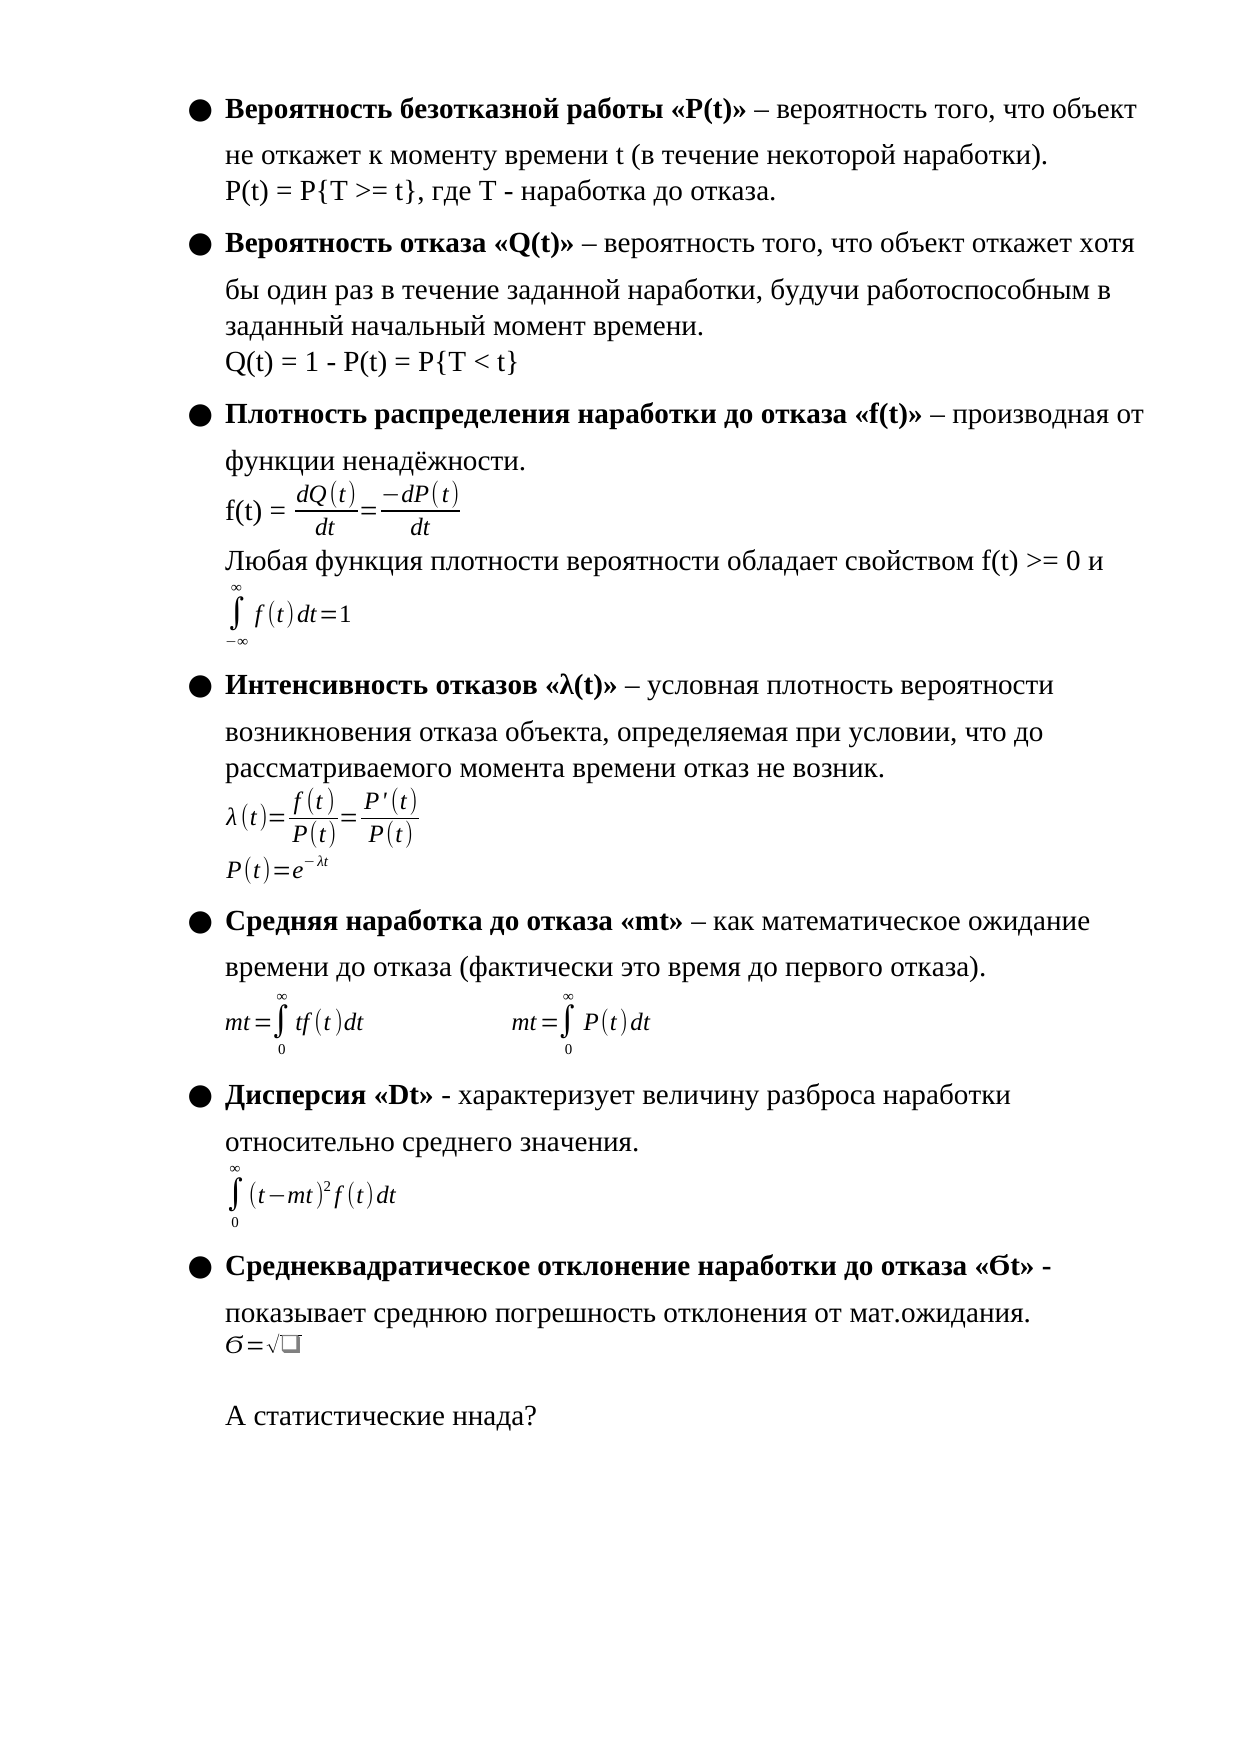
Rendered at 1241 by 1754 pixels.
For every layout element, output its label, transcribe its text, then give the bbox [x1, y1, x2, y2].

list Вероятность отказа «Q(t)» – вероятность того, что объект откажет хотя бы один раз в течение заданной наработки, будучи работоспособным в заданный начальный момент времени. [187, 210, 1165, 342]
list Интенсивность отказов «λ(t)» – условная плотность вероятности возникновения отказа объекта, определяемая при условии, что до рассматриваемого момента времени отказ не возник. [187, 652, 1165, 784]
list Вероятность безотказной работы «P(t)» – вероятность того, что объект не откажет к моменту времени t (в течение некоторой наработки). [187, 75, 1165, 171]
text А статистические ннада? [225, 1398, 1165, 1431]
list Плотность распределения наработки до отказа «f(t)» – производная от функции ненадёжности. [187, 381, 1165, 476]
list Дисперсия «Dt» - характеризует величину разброса наработки относительно среднего значения. [187, 1061, 1165, 1157]
text P(t) = P{T >= t}, где T - наработка до отказа. [225, 173, 1165, 207]
text Любая функция плотности вероятности обладает свойством f(t) >= 0 и [225, 543, 1165, 649]
text Q(t) = 1 - P(t) = P{T < t} [225, 344, 1165, 378]
list Средняя наработка до отказа «mt» – как математическое ожидание времени до отказа (фактически это время до первого отказа). [187, 887, 1165, 983]
text f(t) = [225, 479, 1165, 540]
list Среднеквадратическое отклонение наработки до отказа «Ϭt» - показывает среднюю погрешность отклонения от мат.ожидания. [187, 1233, 1165, 1329]
